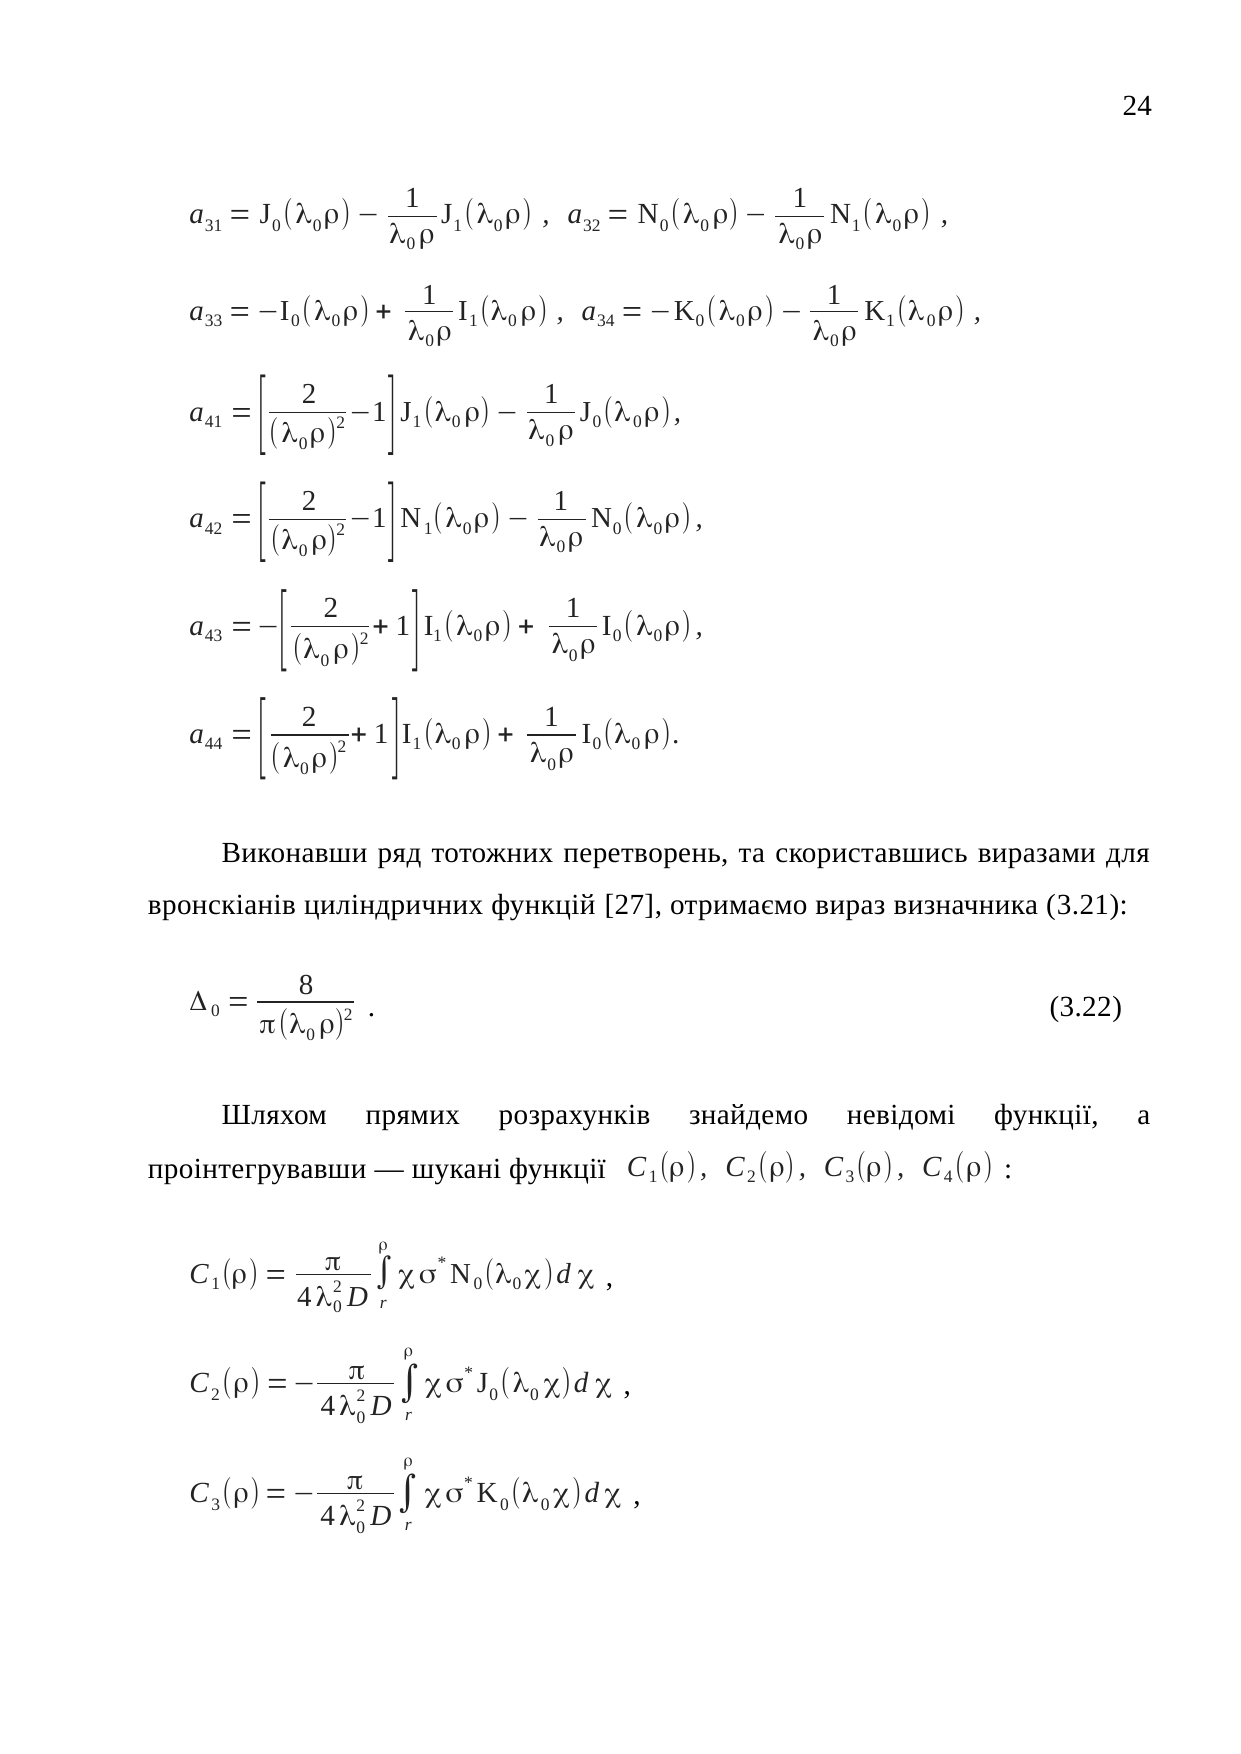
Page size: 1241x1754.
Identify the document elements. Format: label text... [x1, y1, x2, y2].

text , [148, 1311, 1152, 1421]
text , [148, 1206, 1152, 1311]
text Виконавши ряд тотожних перетворень, та скориставшись виразами для вронскіанів циліндричних функцій [27], отримаємо вираз визначника (3.21): [148, 835, 1152, 920]
text , [148, 1421, 1152, 1537]
text . (3.22) [148, 940, 1152, 1074]
text Шляхом прямих розрахунків знайдемо невідомі функції, а проінтегрувавши — шукані функції : [148, 1097, 1152, 1187]
